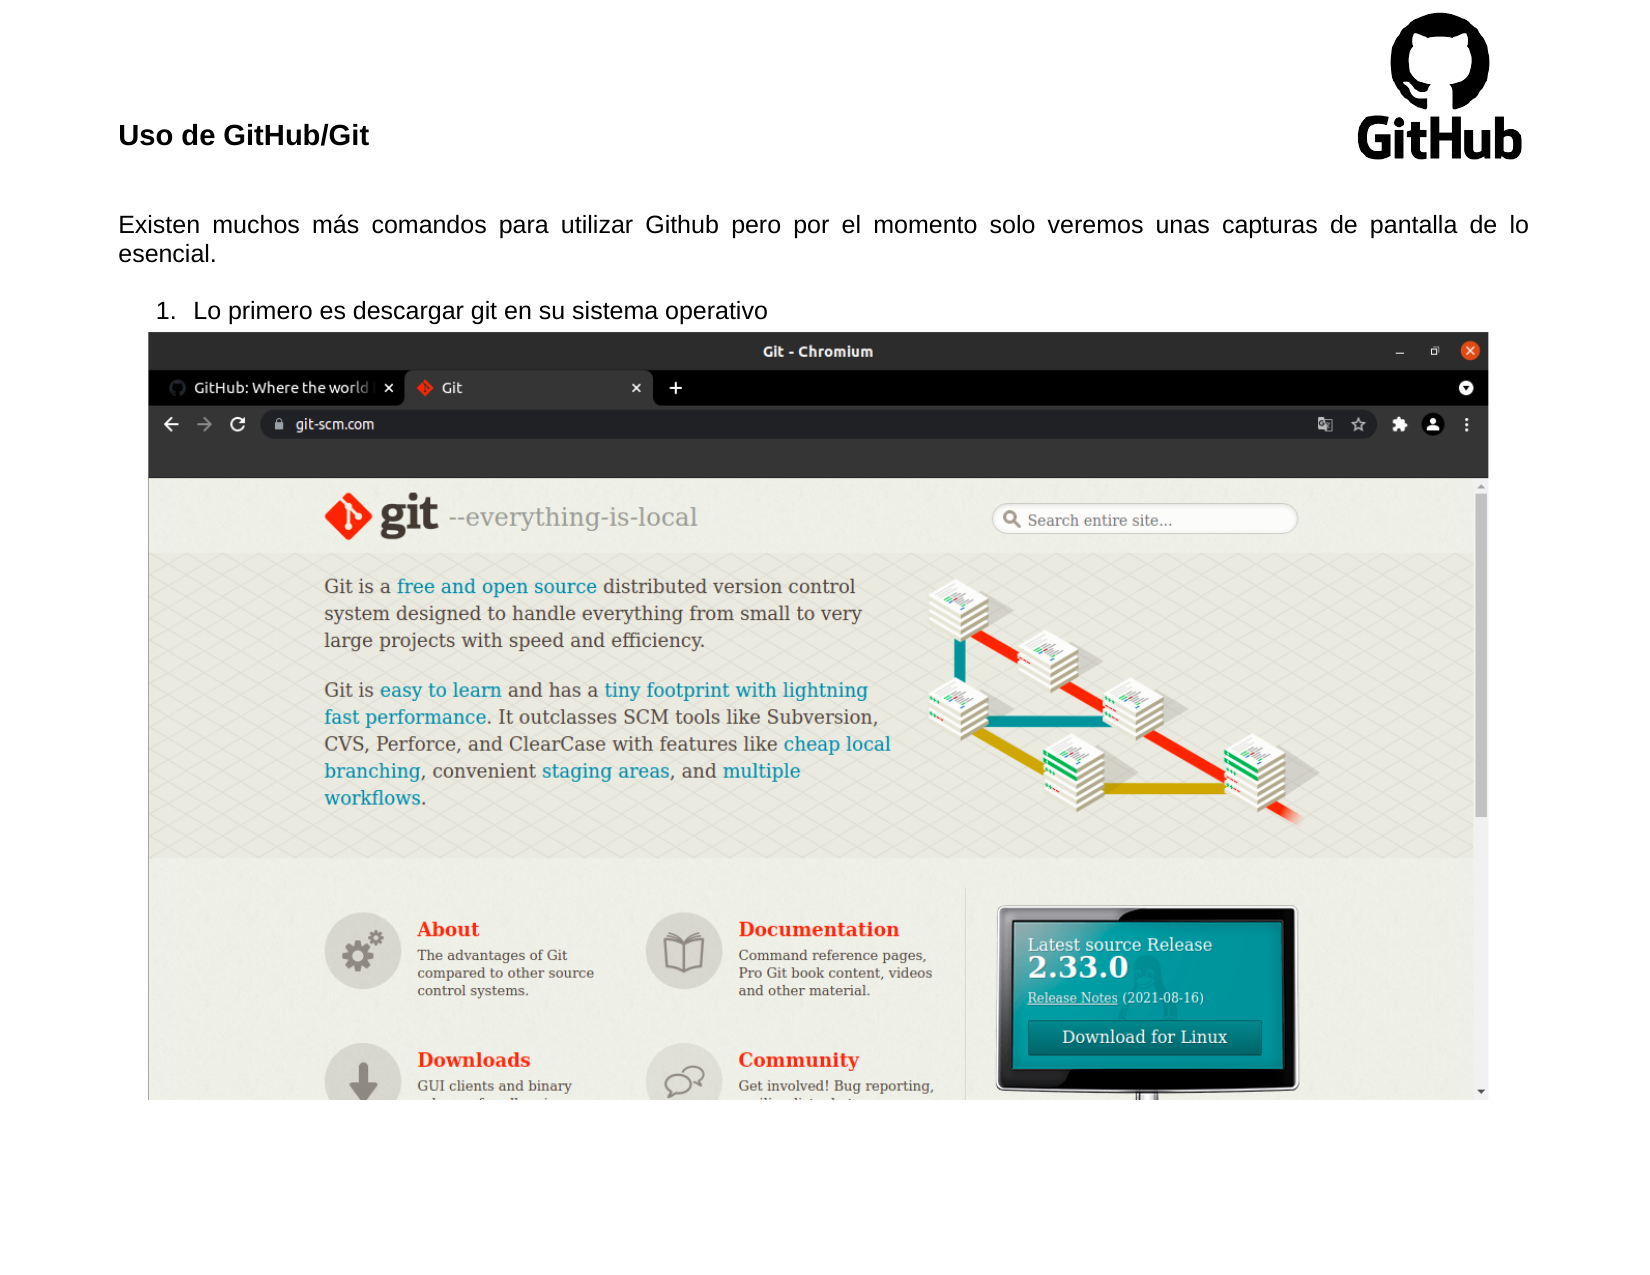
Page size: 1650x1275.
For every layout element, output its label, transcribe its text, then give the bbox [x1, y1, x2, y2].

list Lo primero es descargar git en su sistema operativo [156, 296, 1532, 325]
picture [1305, 10, 1574, 161]
text Existen muchos más comandos para utilizar Github pero por el momento solo veremos unas capturas de pantalla de lo esencial. [118, 210, 1532, 267]
picture [148, 332, 1489, 1100]
